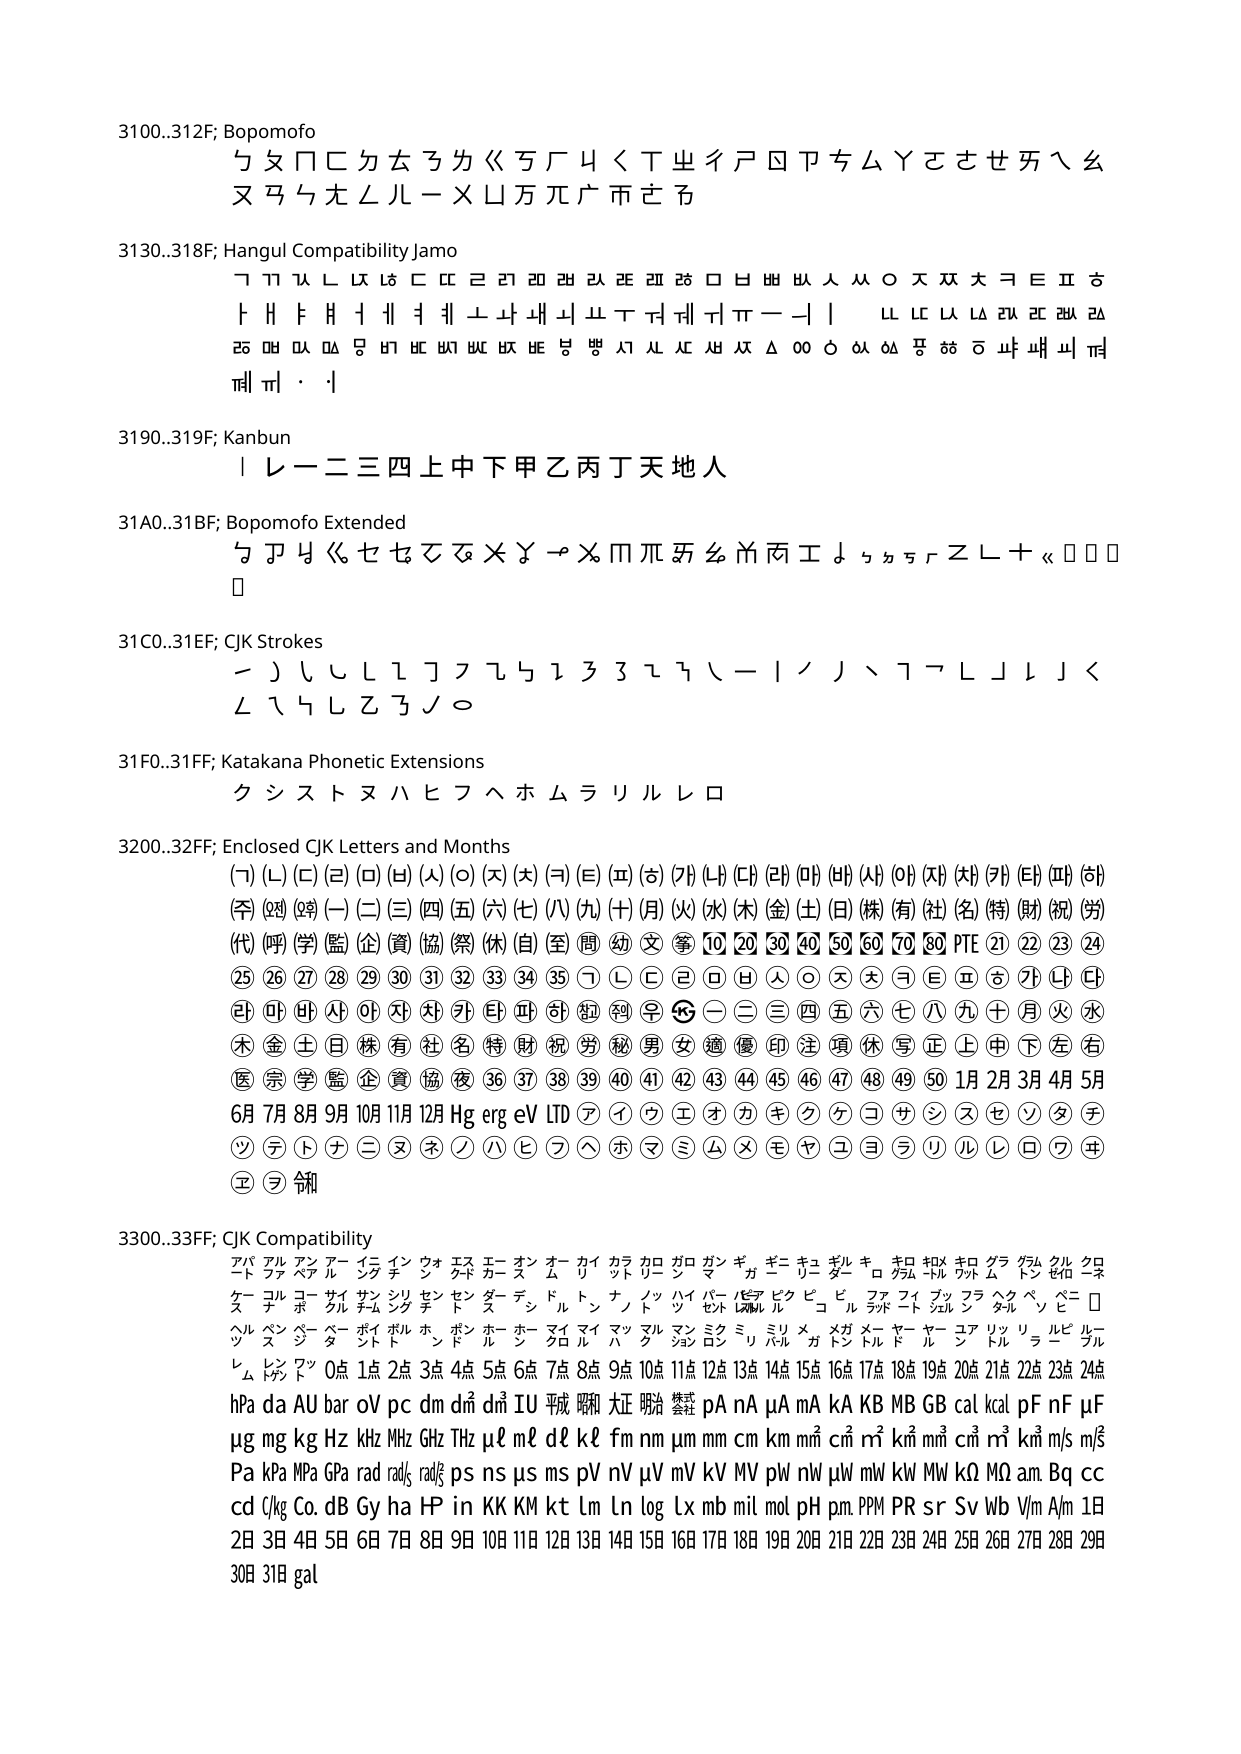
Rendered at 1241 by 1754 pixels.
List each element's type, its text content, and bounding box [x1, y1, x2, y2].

text 3300..33FF; CJK Compatibility ㌀ ㌁ ㌂ ㌃ ㌄ ㌅ ㌆ ㌇ ㌈ ㌉ ㌊ ㌋ ㌌ ㌍ ㌎ ㌏ ㌐ ㌑ ㌒ ㌓ ㌔ ㌕ ㌖ ㌗ ㌘ ㌙ ㌚ ㌛ ㌜ ㌝ ㌞ ㌟ ㌠ ㌡ ㌢ ㌣ ㌤ ㌥ ㌦ ㌧ ㌨ ㌩ ㌪ ㌫ ㌬ ㌭ ㌮ ㌯ ㌰ ㌱ ㌲ ㌳ ㌴ ㌵ ㌶ ㌷ ㌸ ㌹ ㌺ ㌻ ㌼ ㌽ ㌾ ㌿ ㍀ ㍁ ㍂ ㍃ ㍄ ㍅ ㍆ ㍇ ㍈ ㍉ ㍊ ㍋ ㍌ ㍍ ㍎ ㍏ ㍐ ㍑ ㍒ ㍓ ㍔ ㍕ ㍖ ㍗ ㍘ ㍙ ㍚ ㍛ ㍜ ㍝ ㍞ ㍟ ㍠ ㍡ ㍢ ㍣ ㍤ ㍥ ㍦ ㍧ ㍨ ㍩ ㍪ ㍫ ㍬ ㍭ ㍮ ㍯ ㍰ ㍱ ㍲ ㍳ ㍴ ㍵ ㍶ ㍷ ㍸ ㍹ ㍺ ㍻ ㍼ ㍽ ㍾ ㍿ ㎀ ㎁ ㎂ ㎃ ㎄ ㎅ ㎆ ㎇ ㎈ ㎉ ㎊ ㎋ ㎌ ㎍ ㎎ ㎏ ㎐ ㎑ ㎒ ㎓ ㎔ ㎕ ㎖ ㎗ ㎘ ㎙ ㎚ ㎛ ㎜ ㎝ ㎞ ㎟ ㎠ ㎡ ㎢ ㎣ ㎤ ㎥ ㎦ ㎧ ㎨ ㎩ ㎪ ㎫ ㎬ ㎭ ㎮ ㎯ ㎰ ㎱ ㎲ ㎳ ㎴ ㎵ ㎶ ㎷ ㎸ ㎹ ㎺ ㎻ ㎼ ㎽ ㎾ ㎿ ㏀ ㏁ ㏂ ㏃ ㏄ ㏅ ㏆ ㏇ ㏈ ㏉ ㏊ ㏋ ㏌ ㏍ ㏎ ㏏ ㏐ ㏑ ㏒ ㏓ ㏔ ㏕ ㏖ ㏗ ㏘ ㏙ ㏚ ㏛ ㏜ ㏝ ㏞ ㏟ ㏠ ㏡ ㏢ ㏣ ㏤ ㏥ ㏦ ㏧ ㏨ ㏩ ㏪ ㏫ ㏬ ㏭ ㏮ ㏯ ㏰ ㏱ ㏲ ㏳ ㏴ ㏵ ㏶ ㏷ ㏸ ㏹ ㏺ ㏻ ㏼ ㏽ ㏾ ㏿ [118, 1225, 1122, 1591]
text 31C0..31EF; CJK Strokes ㇀ ㇁ ㇂ ㇃ ㇄ ㇅ ㇆ ㇇ ㇈ ㇉ ㇊ ㇋ ㇌ ㇍ ㇎ ㇏ ㇐ ㇑ ㇒ ㇓ ㇔ ㇕ ㇖ ㇗ ㇘ ㇙ ㇚ ㇛ ㇜ ㇝ ㇞ ㇟ ㇠ ㇡ ㇢ ㇣ [118, 629, 1122, 722]
text 3100..312F; Bopomofo ㄅ ㄆ ㄇ ㄈ ㄉ ㄊ ㄋ ㄌ ㄍ ㄎ ㄏ ㄐ ㄑ ㄒ ㄓ ㄔ ㄕ ㄖ ㄗ ㄘ ㄙ ㄚ ㄛ ㄜ ㄝ ㄞ ㄟ ㄠ ㄡ ㄢ ㄣ ㄤ ㄥ ㄦ ㄧ ㄨ ㄩ ㄪ ㄫ ㄬ ㄭ ㄮ ㄯ [118, 118, 1122, 212]
text 31A0..31BF; Bopomofo Extended ㆠ ㆡ ㆢ ㆣ ㆤ ㆥ ㆦ ㆧ ㆨ ㆩ ㆪ ㆫ ㆬ ㆭ ㆮ ㆯ ㆰ ㆱ ㆲ ㆳ ㆴ ㆵ ㆶ ㆷ ㆸ ㆹ ㆺ ㆻ ㆼ ㆽ ㆾ ㆿ [118, 510, 1122, 603]
text 3200..32FF; Enclosed CJK Letters and Months ㈀ ㈁ ㈂ ㈃ ㈄ ㈅ ㈆ ㈇ ㈈ ㈉ ㈊ ㈋ ㈌ ㈍ ㈎ ㈏ ㈐ ㈑ ㈒ ㈓ ㈔ ㈕ ㈖ ㈗ ㈘ ㈙ ㈚ ㈛ ㈜ ㈝ ㈞ ㈠ ㈡ ㈢ ㈣ ㈤ ㈥ ㈦ ㈧ ㈨ ㈩ ㈪ ㈫ ㈬ ㈭ ㈮ ㈯ ㈰ ㈱ ㈲ ㈳ ㈴ ㈵ ㈶ ㈷ ㈸ ㈹ ㈺ ㈻ ㈼ ㈽ ㈾ ㈿ ㉀ ㉁ ㉂ ㉃ ㉄ ㉅ ㉆ ㉇ ㉈ ㉉ ㉊ ㉋ ㉌ ㉍ ㉎ ㉏ ㉐ ㉑ ㉒ ㉓ ㉔ ㉕ ㉖ ㉗ ㉘ ㉙ ㉚ ㉛ ㉜ ㉝ ㉞ ㉟ ㉠ ㉡ ㉢ ㉣ ㉤ ㉥ ㉦ ㉧ ㉨ ㉩ ㉪ ㉫ ㉬ ㉭ ㉮ ㉯ ㉰ ㉱ ㉲ ㉳ ㉴ ㉵ ㉶ ㉷ ㉸ ㉹ ㉺ ㉻ ㉼ ㉽ ㉾ ㉿ ㊀ ㊁ ㊂ ㊃ ㊄ ㊅ ㊆ ㊇ ㊈ ㊉ ㊊ ㊋ ㊌ ㊍ ㊎ ㊏ ㊐ ㊑ ㊒ ㊓ ㊔ ㊕ ㊖ ㊗ ㊘ ㊙ ㊚ ㊛ ㊜ ㊝ ㊞ ㊟ ㊠ ㊡ ㊢ ㊣ ㊤ ㊥ ㊦ ㊧ ㊨ ㊩ ㊪ ㊫ ㊬ ㊭ ㊮ ㊯ ㊰ ㊱ ㊲ ㊳ ㊴ ㊵ ㊶ ㊷ ㊸ ㊹ ㊺ ㊻ ㊼ ㊽ ㊾ ㊿ ㋀ ㋁ ㋂ ㋃ ㋄ ㋅ ㋆ ㋇ ㋈ ㋉ ㋊ ㋋ ㋌ ㋍ ㋎ ㋏ ㋐ ㋑ ㋒ ㋓ ㋔ ㋕ ㋖ ㋗ ㋘ ㋙ ㋚ ㋛ ㋜ ㋝ ㋞ ㋟ ㋠ ㋡ ㋢ ㋣ ㋤ ㋥ ㋦ ㋧ ㋨ ㋩ ㋪ ㋫ ㋬ ㋭ ㋮ ㋯ ㋰ ㋱ ㋲ ㋳ ㋴ ㋵ ㋶ ㋷ ㋸ ㋹ ㋺ ㋻ ㋼ ㋽ ㋾ ㋿ [118, 833, 1122, 1199]
text 31F0..31FF; Katakana Phonetic Extensions ㇰ ㇱ ㇲ ㇳ ㇴ ㇵ ㇶ ㇷ ㇸ ㇹ ㇺ ㇻ ㇼ ㇽ ㇾ ㇿ [118, 748, 1122, 808]
text 3130..318F; Hangul Compatibility Jamo ㄱ ㄲ ㄳ ㄴ ㄵ ㄶ ㄷ ㄸ ㄹ ㄺ ㄻ ㄼ ㄽ ㄾ ㄿ ㅀ ㅁ ㅂ ㅃ ㅄ ㅅ ㅆ ㅇ ㅈ ㅉ ㅊ ㅋ ㅌ ㅍ ㅎ ㅏ ㅐ ㅑ ㅒ ㅓ ㅔ ㅕ ㅖ ㅗ ㅘ ㅙ ㅚ ㅛ ㅜ ㅝ ㅞ ㅟ ㅠ ㅡ ㅢ ㅣ ㅤ ㅥ ㅦ ㅧ ㅨ ㅩ ㅪ ㅫ ㅬ ㅭ ㅮ ㅯ ㅰ ㅱ ㅲ ㅳ ㅴ ㅵ ㅶ ㅷ ㅸ ㅹ ㅺ ㅻ ㅼ ㅽ ㅾ ㅿ ㆀ ㆁ ㆂ ㆃ ㆄ ㆅ ㆆ ㆇ ㆈ ㆉ ㆊ ㆋ ㆌ ㆍ ㆎ [118, 237, 1122, 399]
text 3190..319F; Kanbun ㆐ ㆑ ㆒ ㆓ ㆔ ㆕ ㆖ ㆗ ㆘ ㆙ ㆚ ㆛ ㆜ ㆝ ㆞ ㆟ [118, 424, 1122, 484]
